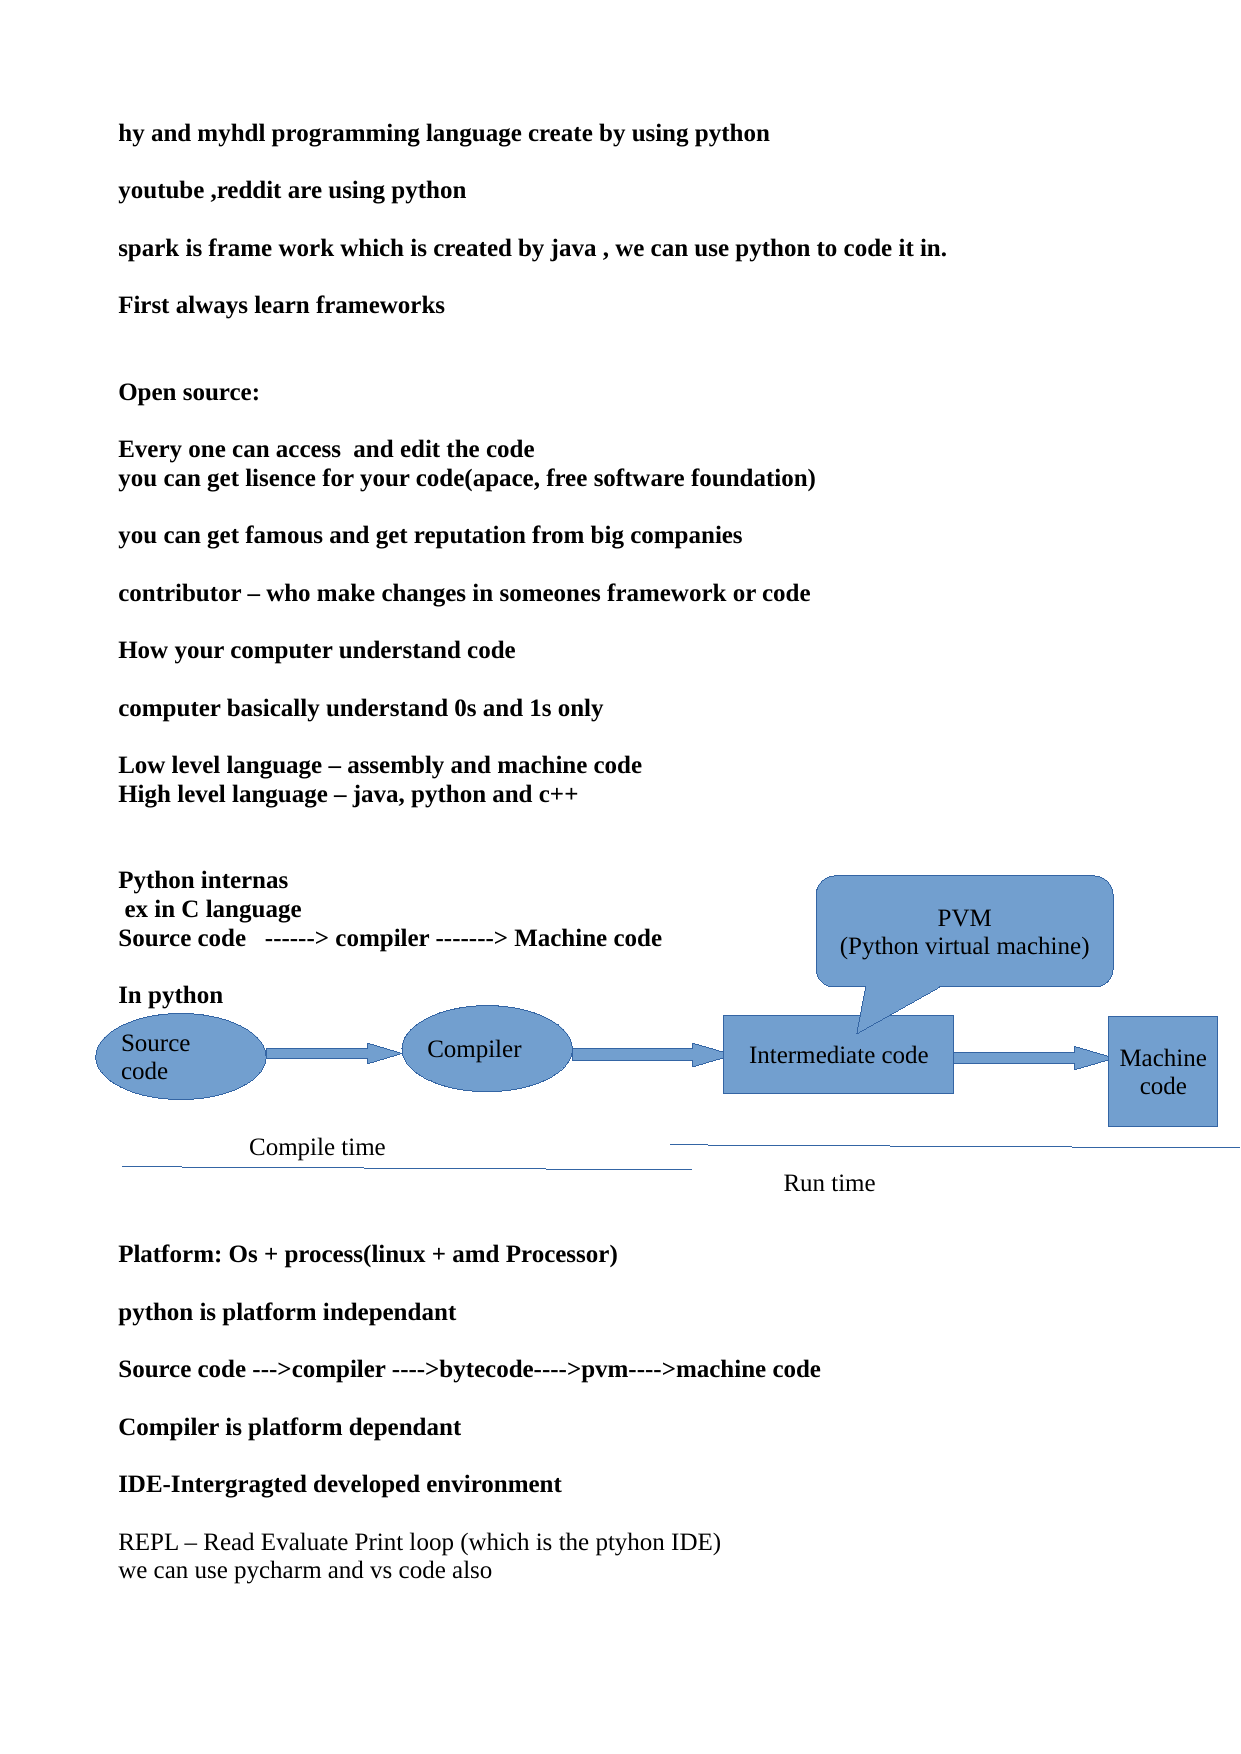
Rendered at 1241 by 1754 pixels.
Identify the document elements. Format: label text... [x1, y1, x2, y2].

text Intermediate code [724, 1040, 954, 1068]
text Source code ------> compiler -------> Machine code [118, 923, 816, 952]
text computer basically understand 0s and 1s only [118, 693, 1122, 722]
text [903, 981, 1122, 1009]
text Every one can access and edit the code [118, 434, 1122, 463]
text spark is frame work which is created by java , we can use python to code it in. [118, 233, 1122, 262]
text you can get famous and get reputation from big companies [118, 521, 1122, 549]
text Run time [783, 1168, 1071, 1197]
text hy and myhdl programming language create by using python [118, 118, 1122, 147]
text contributor – who make changes in someones framework or code [118, 578, 1122, 607]
text Source code --->compiler ---->bytecode---->pvm---->machine code [118, 1354, 1122, 1383]
text High level language – java, python and c++ [118, 779, 1122, 808]
text Compiler is platform dependant [118, 1412, 1122, 1441]
text REPL – Read Evaluate Print loop (which is the ptyhon IDE) [118, 1527, 1122, 1556]
text Low level language – assembly and machine code [118, 751, 1122, 779]
text Open source: [118, 377, 1122, 406]
text youtube ,reddit are using python [118, 176, 1122, 204]
text python is platform independant [118, 1297, 1122, 1326]
text (Python virtual machine) [822, 931, 1108, 960]
text In python [118, 981, 865, 1009]
text Source code [121, 1028, 241, 1085]
text Platform: Os + process(linux + amd Processor) [118, 1239, 1122, 1268]
text How your computer understand code [118, 636, 1122, 664]
text you can get lisence for your code(apace, free software foundation) [118, 463, 1122, 492]
text Compiler [427, 1034, 547, 1063]
text Compile time [249, 1132, 537, 1161]
text First always learn frameworks [118, 291, 1122, 319]
text IDE-Intergragted developed environment [118, 1469, 1122, 1498]
text Machine [1108, 1043, 1218, 1071]
text PVM [822, 903, 1108, 931]
text Python internas [118, 866, 1122, 894]
text code [1108, 1071, 1218, 1100]
text we can use pycharm and vs code also [118, 1556, 1122, 1584]
text ex in C language [118, 894, 816, 923]
